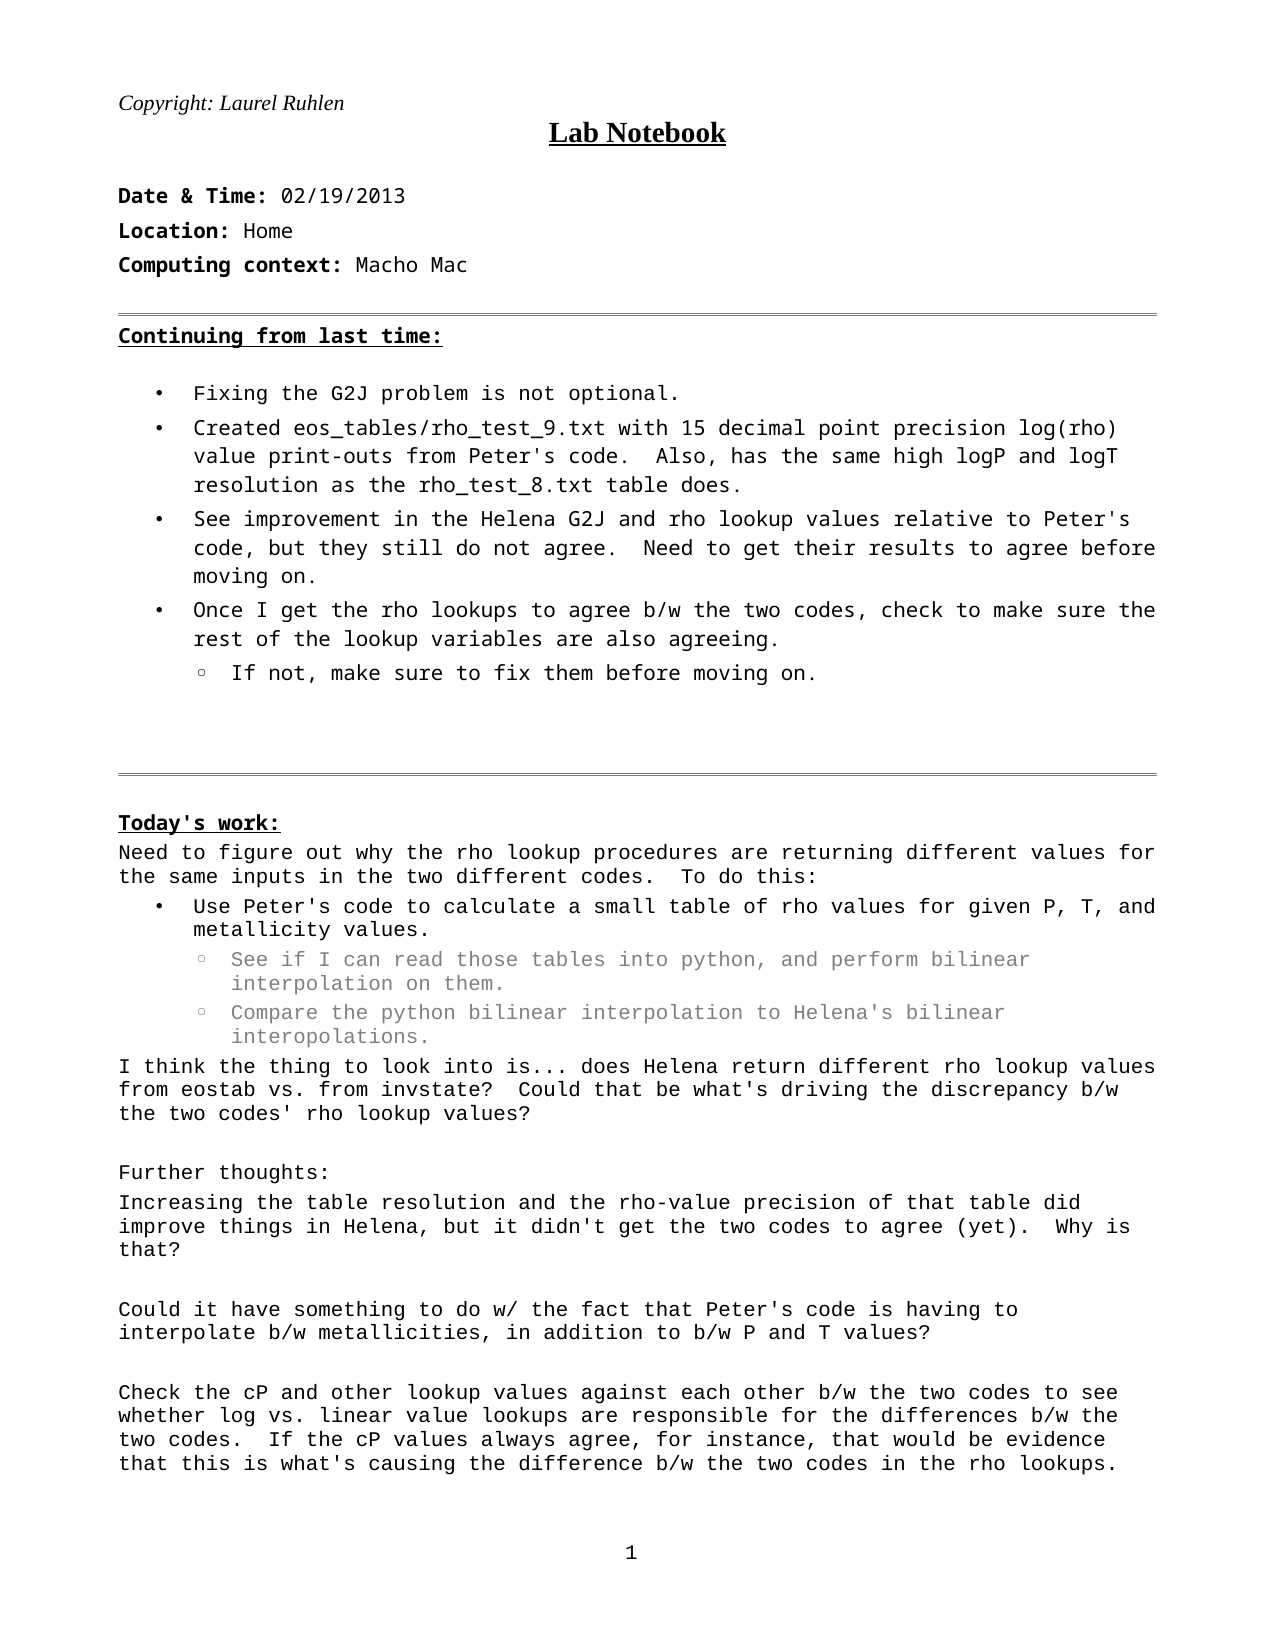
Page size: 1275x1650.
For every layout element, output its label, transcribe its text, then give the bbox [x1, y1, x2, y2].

text Today's work: [118, 808, 1157, 836]
list See if I can read those tables into python, and perform bilinear interpolation on them. [193, 949, 1157, 996]
list Use Peter's code to calculate a small table of rho values for given P, T, and metallicity values. [156, 896, 1157, 943]
text Check the cP and other lookup values against each other b/w the two codes to see whether log vs. linear value lookups are responsible for the differences b/w the two codes. If the cP values always agree, for instance, that would be evidence that this is what's causing the difference b/w the two codes in the rho lookups. [118, 1382, 1157, 1476]
text Need to figure out why the rho lookup procedures are returning different values for the same inputs in the two different codes. To do this: [118, 842, 1157, 890]
text Could it have something to do w/ the fact that Peter's code is having to interpolate b/w metallicities, in addition to b/w P and T values? [118, 1299, 1157, 1346]
list Created eos_tables/rho_test_9.txt with 15 decimal point precision log(rho) value print-outs from Peter's code. Also, has the same high logP and logT resolution as the rho_test_8.txt table does. [156, 413, 1157, 498]
list See improvement in the Helena G2J and rho lookup values relative to Peter's code, but they still do not agree. Need to get their results to agree before moving on. [156, 504, 1157, 589]
text Location: Home [118, 216, 1157, 244]
list If not, make sure to fix them before moving on. [193, 658, 1157, 687]
list Fixing the G2J problem is not optional. [156, 383, 1157, 407]
list Compare the python bilinear interpolation to Helena's bilinear interopolations. [193, 1002, 1157, 1050]
text Continuing from last time: [118, 321, 1157, 350]
text Increasing the table resolution and the rho-value precision of that table did improve things in Helena, but it didn't get the two codes to agree (yet). Why is that? [118, 1192, 1157, 1263]
text Further thoughts: [118, 1162, 1157, 1186]
text Computing context: Macho Mac [118, 250, 1157, 279]
list Once I get the rho lookups to agree b/w the two codes, check to make sure the rest of the lookup variables are also agreeing. [156, 596, 1157, 652]
text I think the thing to look into is... does Helena return different rho lookup values from eostab vs. from invstate? Could that be what's driving the discrepancy b/w the two codes' rho lookup values? [118, 1056, 1157, 1127]
text Date & Time: 02/19/2013 [118, 181, 1157, 210]
